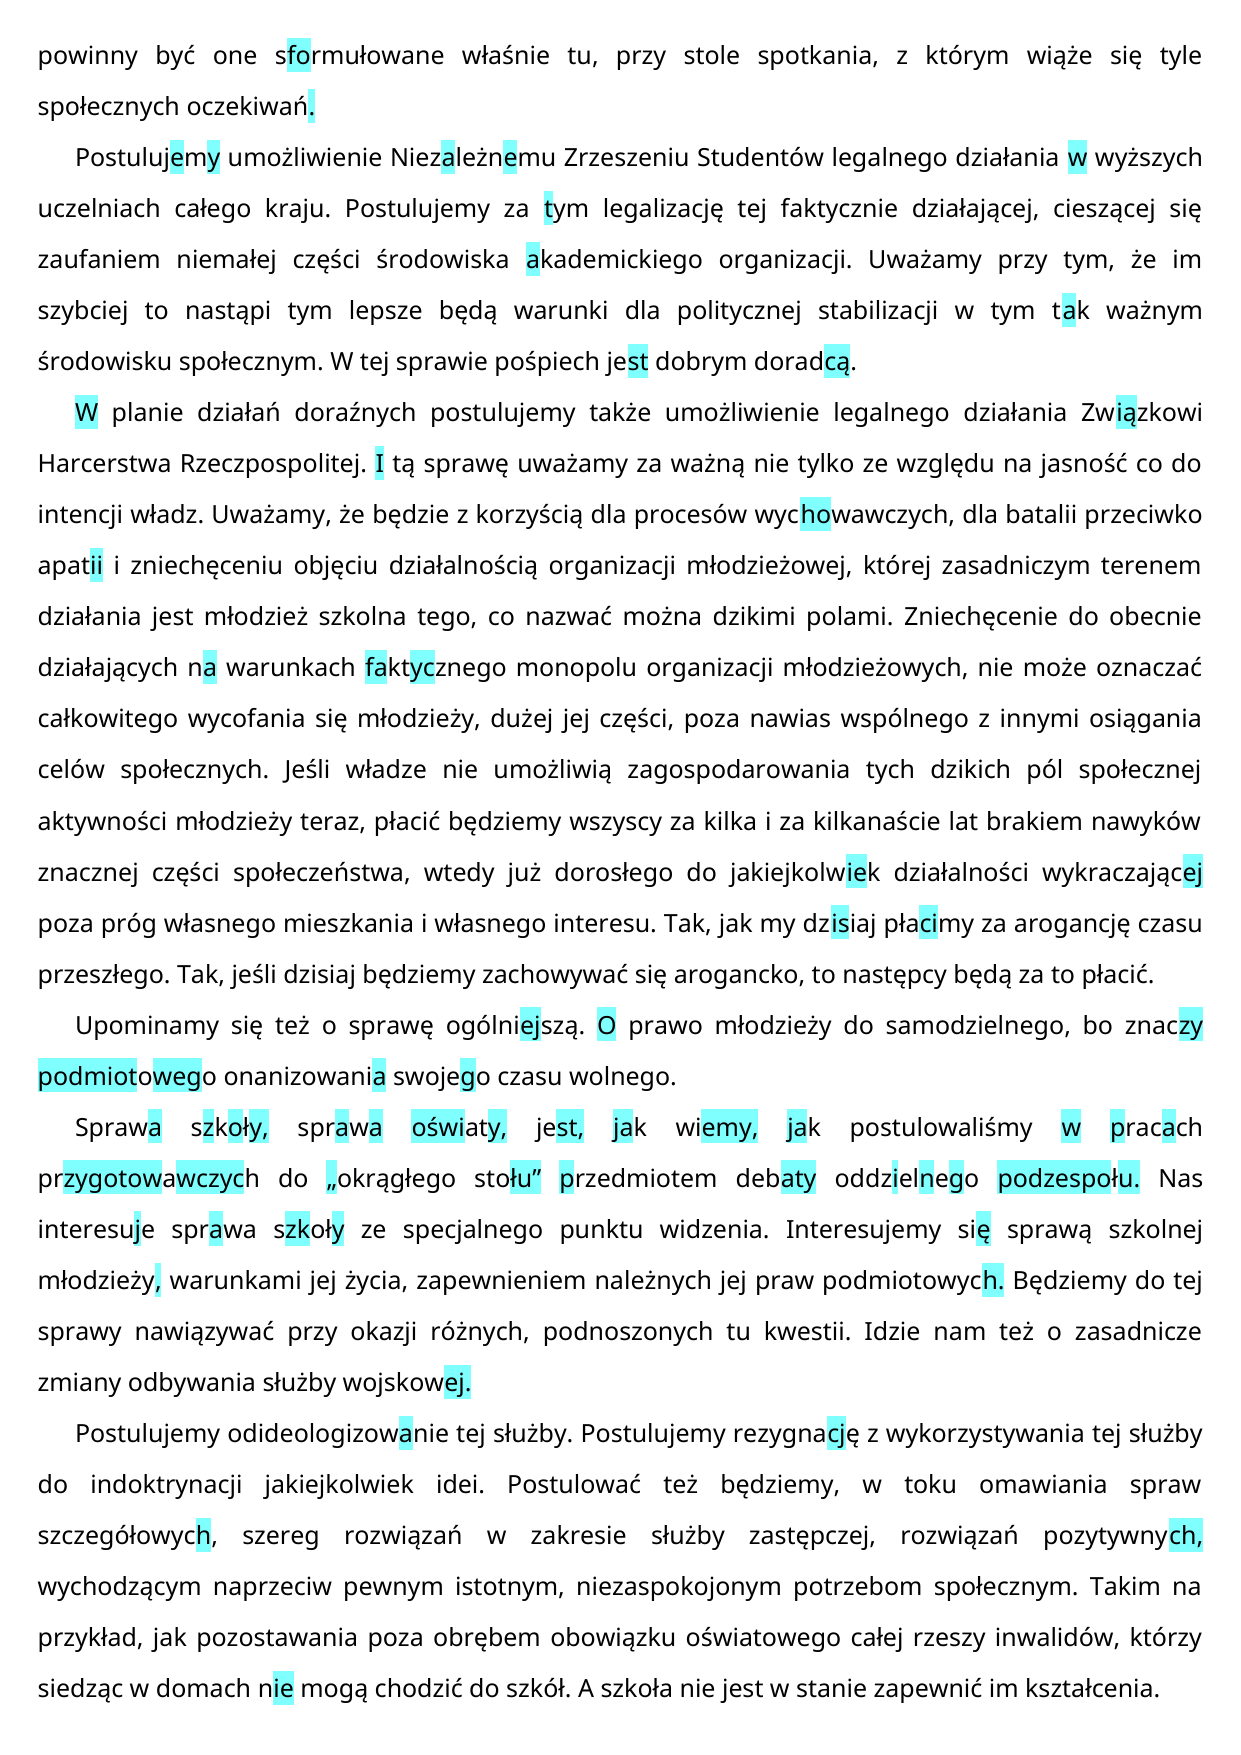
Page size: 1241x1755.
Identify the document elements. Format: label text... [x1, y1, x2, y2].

text W planie działań doraźnych postulujemy także umożliwienie legalnego działania Związkowi Harcerstwa Rzeczpospolitej. I tą sprawę uważamy za ważną nie tylko ze względu na jasność co do intencji władz. Uważamy, że będzie z korzyścią dla procesów wychowawczych, dla batalii przeciwko apatii i zniechęceniu objęciu działalnością organizacji młodzieżowej, której zasadniczym terenem działania jest młodzież szkolna tego, co nazwać można dzikimi polami. Zniechęcenie do obecnie działających na warunkach faktycznego monopolu organizacji młodzieżowych, nie może oznaczać całkowitego wycofania się młodzieży, dużej jej części, poza nawias wspólnego z innymi osiągania celów społecznych. Jeśli władze nie umożliwią zagospodarowania tych dzikich pól społecznej aktywności młodzieży teraz, płacić będziemy wszyscy za kilka i za kilkanaście lat brakiem nawyków znacznej części społeczeństwa, wtedy już dorosłego do jakiejkolwiek działalności wykraczającej poza próg własnego mieszkania i własnego interesu. Tak, jak my dzisiaj płacimy za arogancję czasu przeszłego. Tak, jeśli dzisiaj będziemy zachowywać się arogancko, to następcy będą za to płacić. [37, 395, 1203, 990]
text Upominamy się też o sprawę ogólniejszą. O prawo młodzieży do samodzielnego, bo znaczy podmiotowego onanizowania swojego czasu wolnego. [37, 1007, 1203, 1092]
text Sprawa szkoły, sprawa oświaty, jest, jak wiemy, jak postulowaliśmy w pracach przygotowawczych do „okrągłego stołu” przedmiotem debaty oddzielnego podzespołu. Nas interesuje sprawa szkoły ze specjalnego punktu widzenia. Interesujemy się sprawą szkolnej młodzieży, warunkami jej życia, zapewnieniem należnych jej praw podmiotowych. Będziemy do tej sprawy nawiązywać przy okazji różnych, podnoszonych tu kwestii. Idzie nam też o zasadnicze zmiany odbywania służby wojskowej. [37, 1109, 1203, 1399]
text Postulujemy odideologizowanie tej służby. Postulujemy rezygnację z wykorzystywania tej służby do indoktrynacji jakiejkolwiek idei. Postulować też będziemy, w toku omawiania spraw szczegółowych, szereg rozwiązań w zakresie służby zastępczej, rozwiązań pozytywnych, wychodzącym naprzeciw pewnym istotnym, niezaspokojonym potrzebom społecznym. Takim na przykład, jak pozostawania poza obrębem obowiązku oświatowego całej rzeszy inwalidów, którzy siedząc w domach nie mogą chodzić do szkół. A szkoła nie jest w stanie zapewnić im kształcenia. [37, 1416, 1203, 1705]
text powinny być one sformułowane właśnie tu, przy stole spotkania, z którym wiąże się tyle społecznych oczekiwań. [37, 37, 1203, 123]
text Postulujemy umożliwienie Niezależnemu Zrzeszeniu Studentów legalnego działania w wyższych uczelniach całego kraju. Postulujemy za tym legalizację tej faktycznie działającej, cieszącej się zaufaniem niemałej części środowiska akademickiego organizacji. Uważamy przy tym, że im szybciej to nastąpi tym lepsze będą warunki dla politycznej stabilizacji w tym tak ważnym środowisku społecznym. W tej sprawie pośpiech jest dobrym doradcą. [37, 139, 1203, 378]
